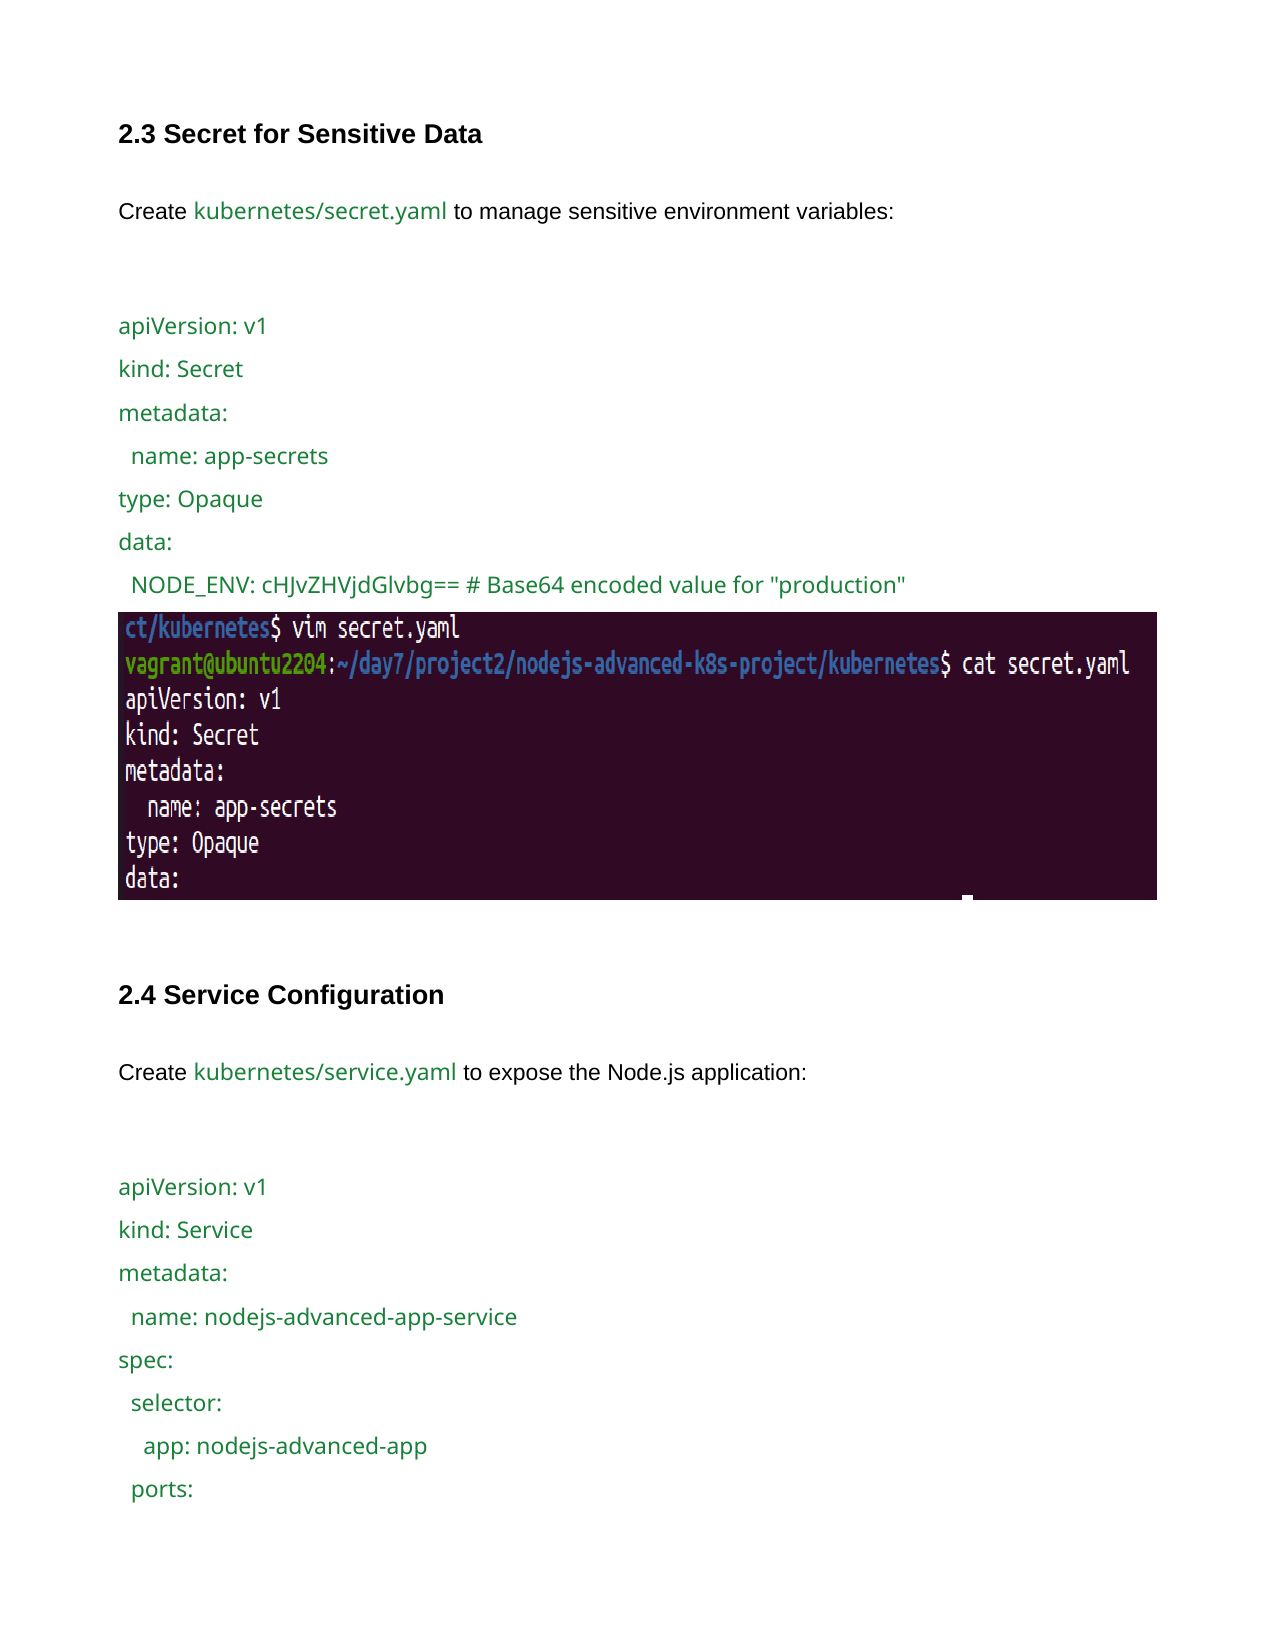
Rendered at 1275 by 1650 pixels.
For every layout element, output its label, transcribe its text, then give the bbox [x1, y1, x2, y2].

text app: nodejs-advanced-app [118, 1430, 1157, 1461]
text metadata: [118, 397, 1157, 428]
text name: app-secrets [118, 440, 1157, 471]
text apiVersion: v1 [118, 1171, 1157, 1202]
subtitle 2.4 Service Configuration [118, 979, 1157, 1010]
text data: [118, 526, 1157, 557]
text kind: Service [118, 1214, 1157, 1246]
text apiVersion: v1 [118, 310, 1157, 342]
text Create kubernetes/service.yaml to expose the Node.js application: [118, 1055, 1157, 1087]
text name: nodejs-advanced-app-service [118, 1301, 1157, 1332]
picture [118, 612, 1157, 900]
subtitle 2.3 Secret for Sensitive Data [118, 118, 1157, 149]
text type: Opaque [118, 483, 1157, 514]
text kind: Secret [118, 353, 1157, 385]
text ports: [118, 1473, 1157, 1504]
text metadata: [118, 1257, 1157, 1289]
text Create kubernetes/secret.yaml to manage sensitive environment variables: [118, 194, 1157, 226]
text NODE_ENV: cHJvZHVjdGlvbg== # Base64 encoded value for "production" [118, 569, 1157, 600]
text selector: [118, 1387, 1157, 1418]
text spec: [118, 1344, 1157, 1375]
